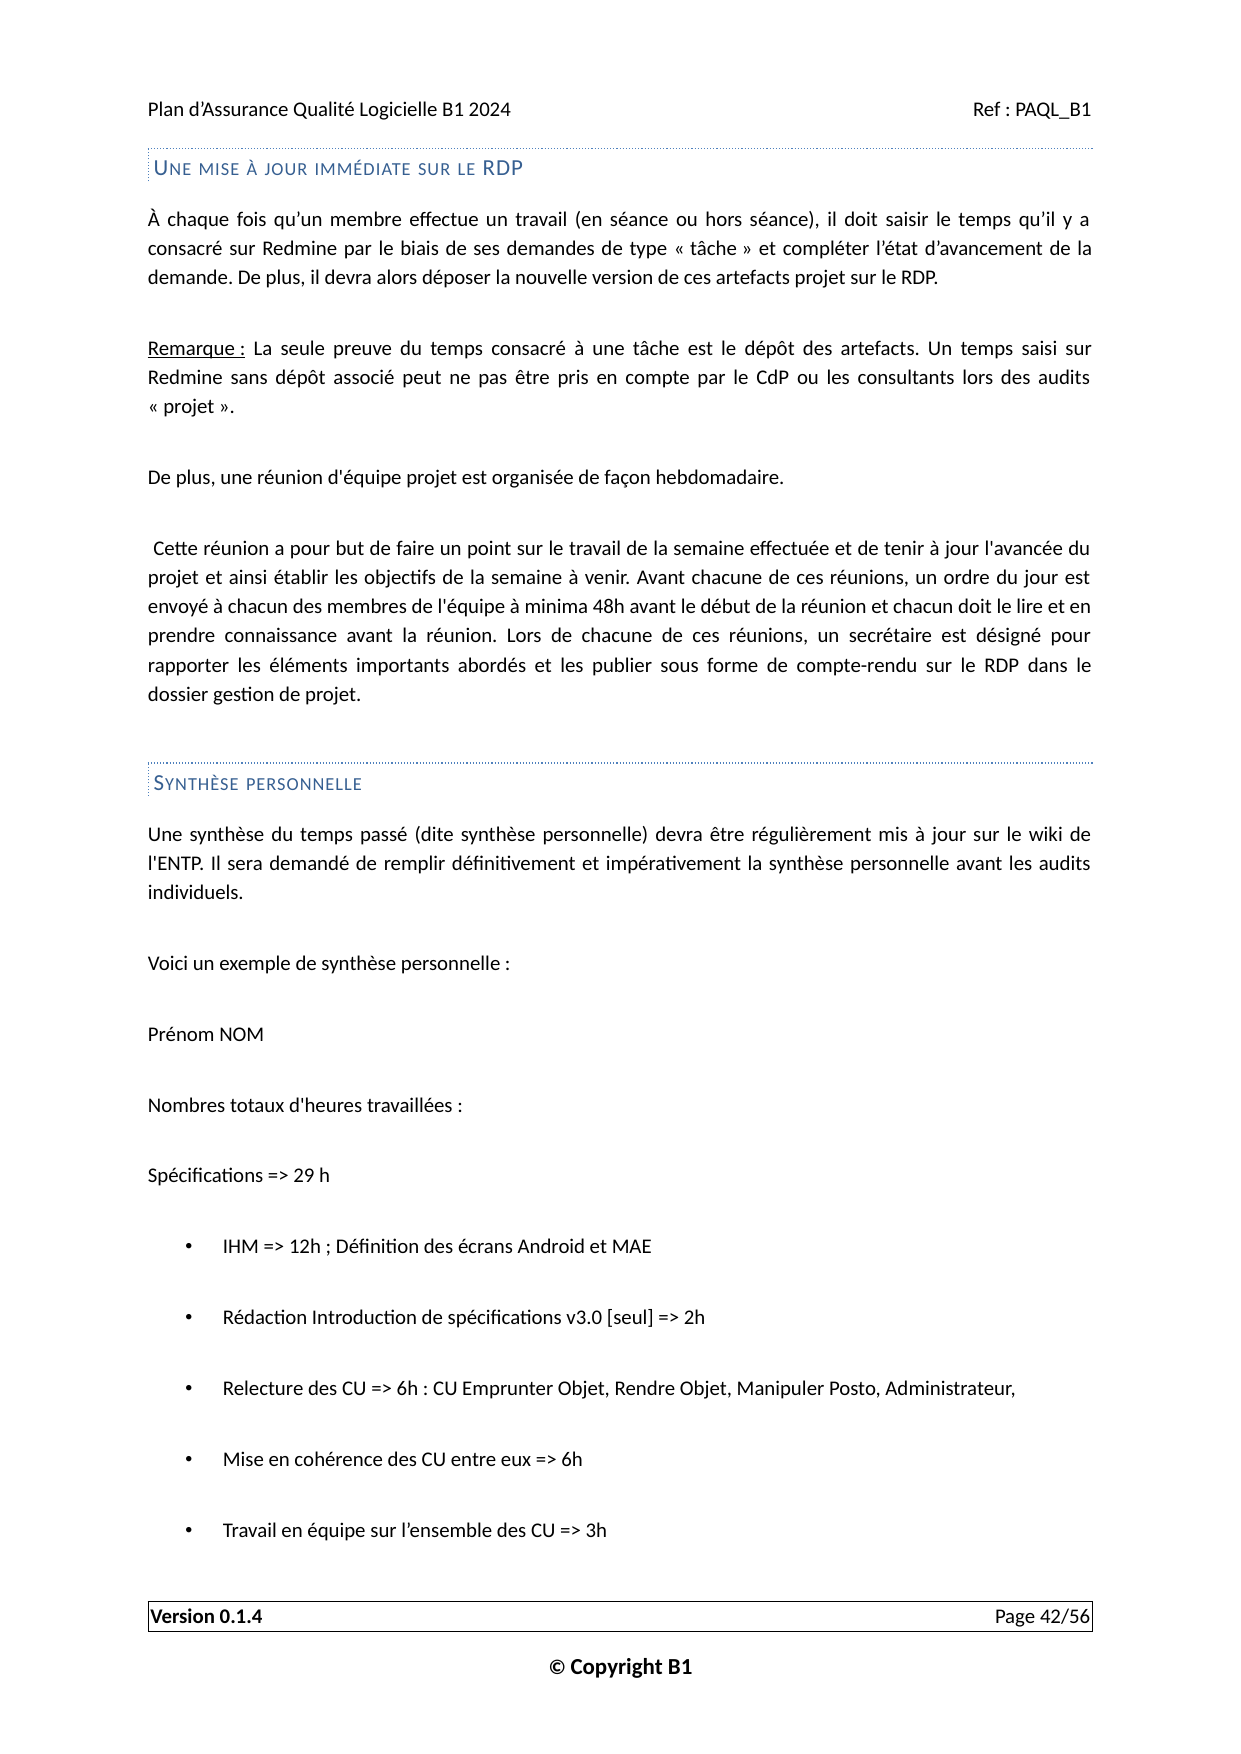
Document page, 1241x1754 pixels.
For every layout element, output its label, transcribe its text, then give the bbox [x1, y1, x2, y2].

text Remarque : La seule preuve du temps consacré à une tâche est le dépôt des artefacts. Un temps saisi sur Redmine sans dépôt associé peut ne pas être pris en compte par le CdP ou les consultants lors des audits « projet ». [148, 335, 1093, 419]
list Rédaction Introduction de spécifications v3.0 [seul] => 2h [185, 1304, 1093, 1330]
list Mise en cohérence des CU entre eux => 6h [185, 1446, 1093, 1471]
text Voici un exemple de synthèse personnelle : [148, 950, 1093, 976]
list Relecture des CU => 6h : CU Emprunter Objet, Rendre Objet, Manipuler Posto, Administrateur, [185, 1375, 1093, 1401]
subtitle Synthèse personnelle [148, 762, 1093, 796]
list Travail en équipe sur l’ensemble des CU => 3h [185, 1517, 1093, 1542]
text À chaque fois qu’un membre effectue un travail (en séance ou hors séance), il doit saisir le temps qu’il y a consacré sur Redmine par le biais de ses demandes de type « tâche » et compléter l’état d’avancement de la demande. De plus, il devra alors déposer la nouvelle version de ces artefacts projet sur le RDP. [148, 206, 1093, 290]
text Une synthèse du temps passé (dite synthèse personnelle) devra être régulièrement mis à jour sur le wiki de l'ENTP. Il sera demandé de remplir définitivement et impérativement la synthèse personnelle avant les audits individuels. [148, 821, 1093, 905]
list IHM => 12h ; Définition des écrans Android et MAE [185, 1233, 1093, 1259]
text Cette réunion a pour but de faire un point sur le travail de la semaine effectuée et de tenir à jour l'avancée du projet et ainsi établir les objectifs de la semaine à venir. Avant chacune de ces réunions, un ordre du jour est envoyé à chacun des membres de l'équipe à minima 48h avant le début de la réunion et chacun doit le lire et en prendre connaissance avant la réunion. Lors de chacune de ces réunions, un secrétaire est désigné pour rapporter les éléments importants abordés et les publier sous forme de compte-rendu sur le RDP dans le dossier gestion de projet. [148, 535, 1093, 706]
text Nombres totaux d'heures travaillées : [148, 1092, 1093, 1117]
text Prénom NOM [148, 1021, 1093, 1046]
text Spécifications => 29 h [148, 1163, 1093, 1188]
text De plus, une réunion d'équipe projet est organisée de façon hebdomadaire. [148, 464, 1093, 490]
subtitle Une mise à jour immédiate sur le RDP [148, 148, 1093, 181]
